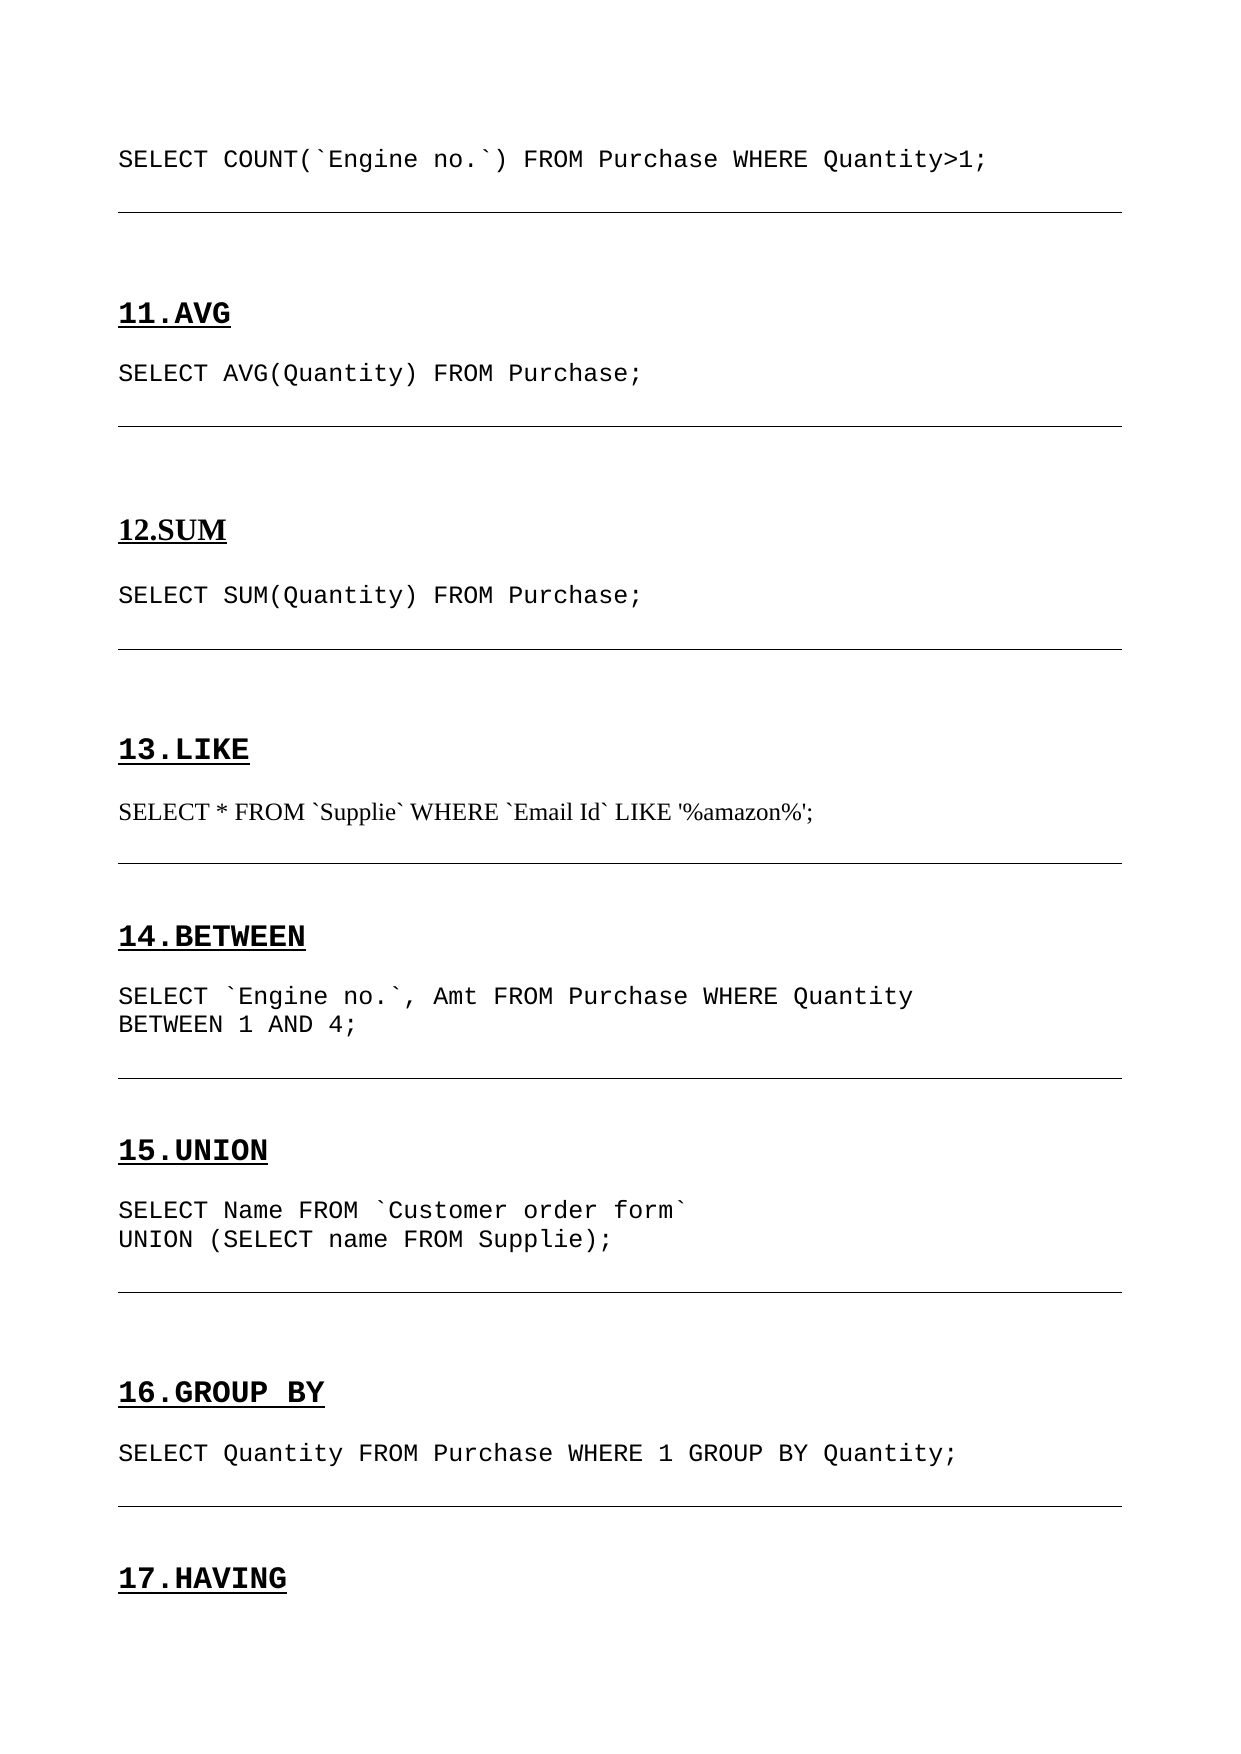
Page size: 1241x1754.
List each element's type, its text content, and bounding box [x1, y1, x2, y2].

text SELECT * FROM `Supplie` WHERE `Email Id` LIKE '%amazon%'; [118, 797, 1122, 826]
text 13.LIKE [118, 734, 1122, 769]
text SELECT Name FROM `Customer order form` [118, 1198, 1122, 1226]
text SELECT Quantity FROM Purchase WHERE 1 GROUP BY Quantity; [118, 1441, 1122, 1469]
text 17.HAVING [118, 1563, 1122, 1598]
text 14.BETWEEN [118, 920, 1122, 955]
text SELECT COUNT(`Engine no.`) FROM Purchase WHERE Quantity>1; [118, 146, 1122, 175]
text SELECT AVG(Quantity) FROM Purchase; [118, 361, 1122, 389]
text UNION (SELECT name FROM Supplie); [118, 1226, 1122, 1255]
text BETWEEN 1 AND 4; [118, 1012, 1122, 1040]
text 15.UNION [118, 1134, 1122, 1170]
text 12.SUM [118, 511, 1122, 547]
text SELECT `Engine no.`, Amt FROM Purchase WHERE Quantity [118, 984, 1122, 1012]
text 11.AVG [118, 297, 1122, 332]
text 16.GROUP BY [118, 1377, 1122, 1412]
text SELECT SUM(Quantity) FROM Purchase; [118, 583, 1122, 611]
